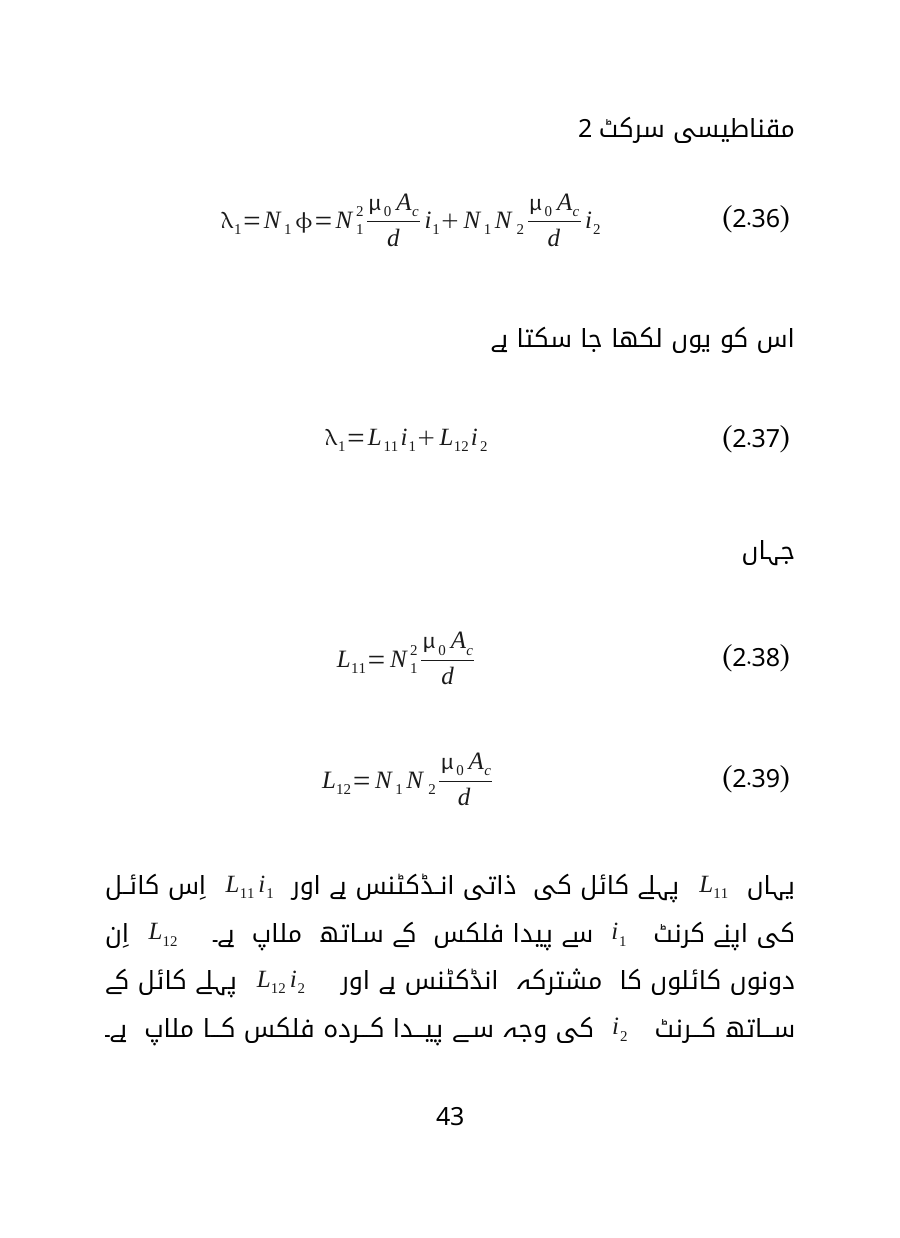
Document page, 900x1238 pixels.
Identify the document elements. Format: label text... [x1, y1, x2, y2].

table_header [105, 621, 698, 708]
table_header (2.39) [701, 742, 795, 829]
text اس کو یوں لکھا جا سکتا ہے [105, 316, 795, 363]
table_header [105, 183, 707, 269]
table_header (2.37) [698, 410, 795, 481]
table_header (2.38) [698, 621, 795, 708]
table_header [105, 742, 701, 829]
table_header [105, 410, 698, 481]
text جہاں [105, 527, 795, 575]
table_header (2.36) [707, 183, 795, 269]
text یہاںپہلے کائل کی ذاتی انڈکٹنس ہے اوراِس کائل کی اپنے کرنٹ سے پیدا فلکس کے ساتھ ملاپ ہے۔ اِن دونوں کائلوں کا مشترکہ انڈکٹنس ہے اور پہلے کائل کے ساتھ کرنٹ کی وجہ سے پیدا کردہ فلکس کا ملاپ ہے۔ بالکل اسی طرح ہم دوسرے کائل کے لئے لکھ سکتے ہیں [105, 863, 795, 1052]
